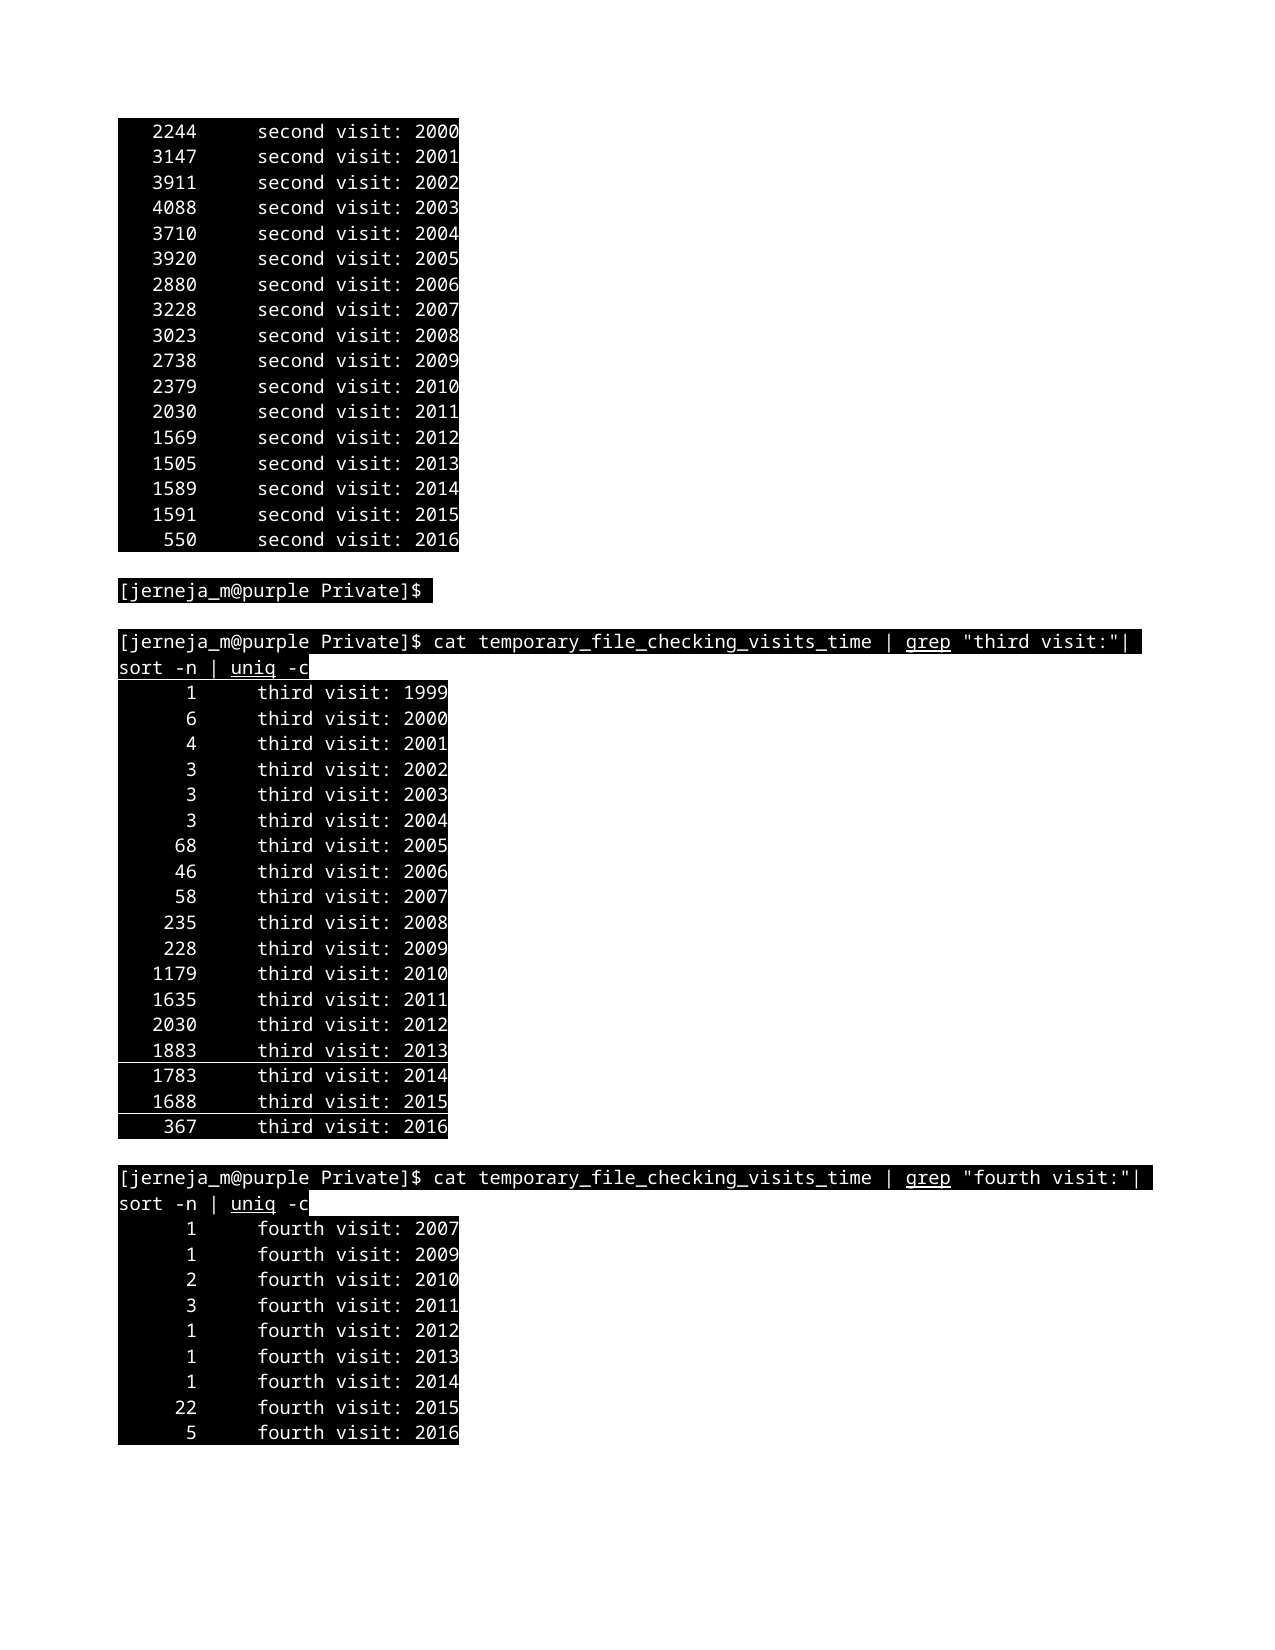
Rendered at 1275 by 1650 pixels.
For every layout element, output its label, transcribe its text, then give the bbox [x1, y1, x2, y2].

text 3228 second visit: 2007 [118, 297, 1157, 322]
text 1883 third visit: 2013 [118, 1037, 1157, 1062]
text 1179 third visit: 2010 [118, 960, 1157, 986]
text [jerneja_m@purple Private]$ cat temporary_file_checking_visits_time | grep "third visit:"| sort -n | uniq -c [118, 628, 1157, 679]
text 4088 second visit: 2003 [118, 195, 1157, 220]
text 68 third visit: 2005 [118, 833, 1157, 858]
text 3 third visit: 2003 [118, 782, 1157, 807]
text 1505 second visit: 2013 [118, 450, 1157, 475]
text 1589 second visit: 2014 [118, 475, 1157, 501]
text 1 fourth visit: 2009 [118, 1241, 1157, 1267]
text 1 fourth visit: 2013 [118, 1343, 1157, 1369]
text 22 fourth visit: 2015 [118, 1394, 1157, 1420]
text 550 second visit: 2016 [118, 526, 1157, 552]
text 3710 second visit: 2004 [118, 220, 1157, 246]
text 367 third visit: 2016 [118, 1113, 1157, 1139]
text 2030 second visit: 2011 [118, 399, 1157, 424]
text 5 fourth visit: 2016 [118, 1420, 1157, 1445]
text 1591 second visit: 2015 [118, 501, 1157, 526]
text 1688 third visit: 2015 [118, 1088, 1157, 1113]
text 1783 third visit: 2014 [118, 1062, 1157, 1088]
text [jerneja_m@purple Private]$ cat temporary_file_checking_visits_time | grep "fourth visit:"| sort -n | uniq -c [118, 1164, 1157, 1216]
text 1569 second visit: 2012 [118, 424, 1157, 450]
text 6 third visit: 2000 [118, 705, 1157, 731]
text 3 third visit: 2002 [118, 756, 1157, 782]
text [jerneja_m@purple Private]$ [118, 577, 1157, 603]
text 2030 third visit: 2012 [118, 1011, 1157, 1037]
text 2880 second visit: 2006 [118, 271, 1157, 297]
text 3911 second visit: 2002 [118, 169, 1157, 195]
text 2738 second visit: 2009 [118, 348, 1157, 373]
text 1 fourth visit: 2014 [118, 1369, 1157, 1394]
text 235 third visit: 2008 [118, 909, 1157, 935]
text 3 fourth visit: 2011 [118, 1292, 1157, 1318]
text 46 third visit: 2006 [118, 858, 1157, 884]
text 3023 second visit: 2008 [118, 322, 1157, 348]
text 3920 second visit: 2005 [118, 246, 1157, 271]
text 3147 second visit: 2001 [118, 144, 1157, 169]
text 58 third visit: 2007 [118, 884, 1157, 909]
text 2244 second visit: 2000 [118, 118, 1157, 144]
text 3 third visit: 2004 [118, 807, 1157, 833]
text 1 third visit: 1999 [118, 679, 1157, 705]
text 4 third visit: 2001 [118, 731, 1157, 756]
text 2 fourth visit: 2010 [118, 1267, 1157, 1292]
text 1 fourth visit: 2012 [118, 1318, 1157, 1343]
text 1635 third visit: 2011 [118, 986, 1157, 1011]
text 228 third visit: 2009 [118, 935, 1157, 960]
text 2379 second visit: 2010 [118, 373, 1157, 399]
text 1 fourth visit: 2007 [118, 1216, 1157, 1241]
